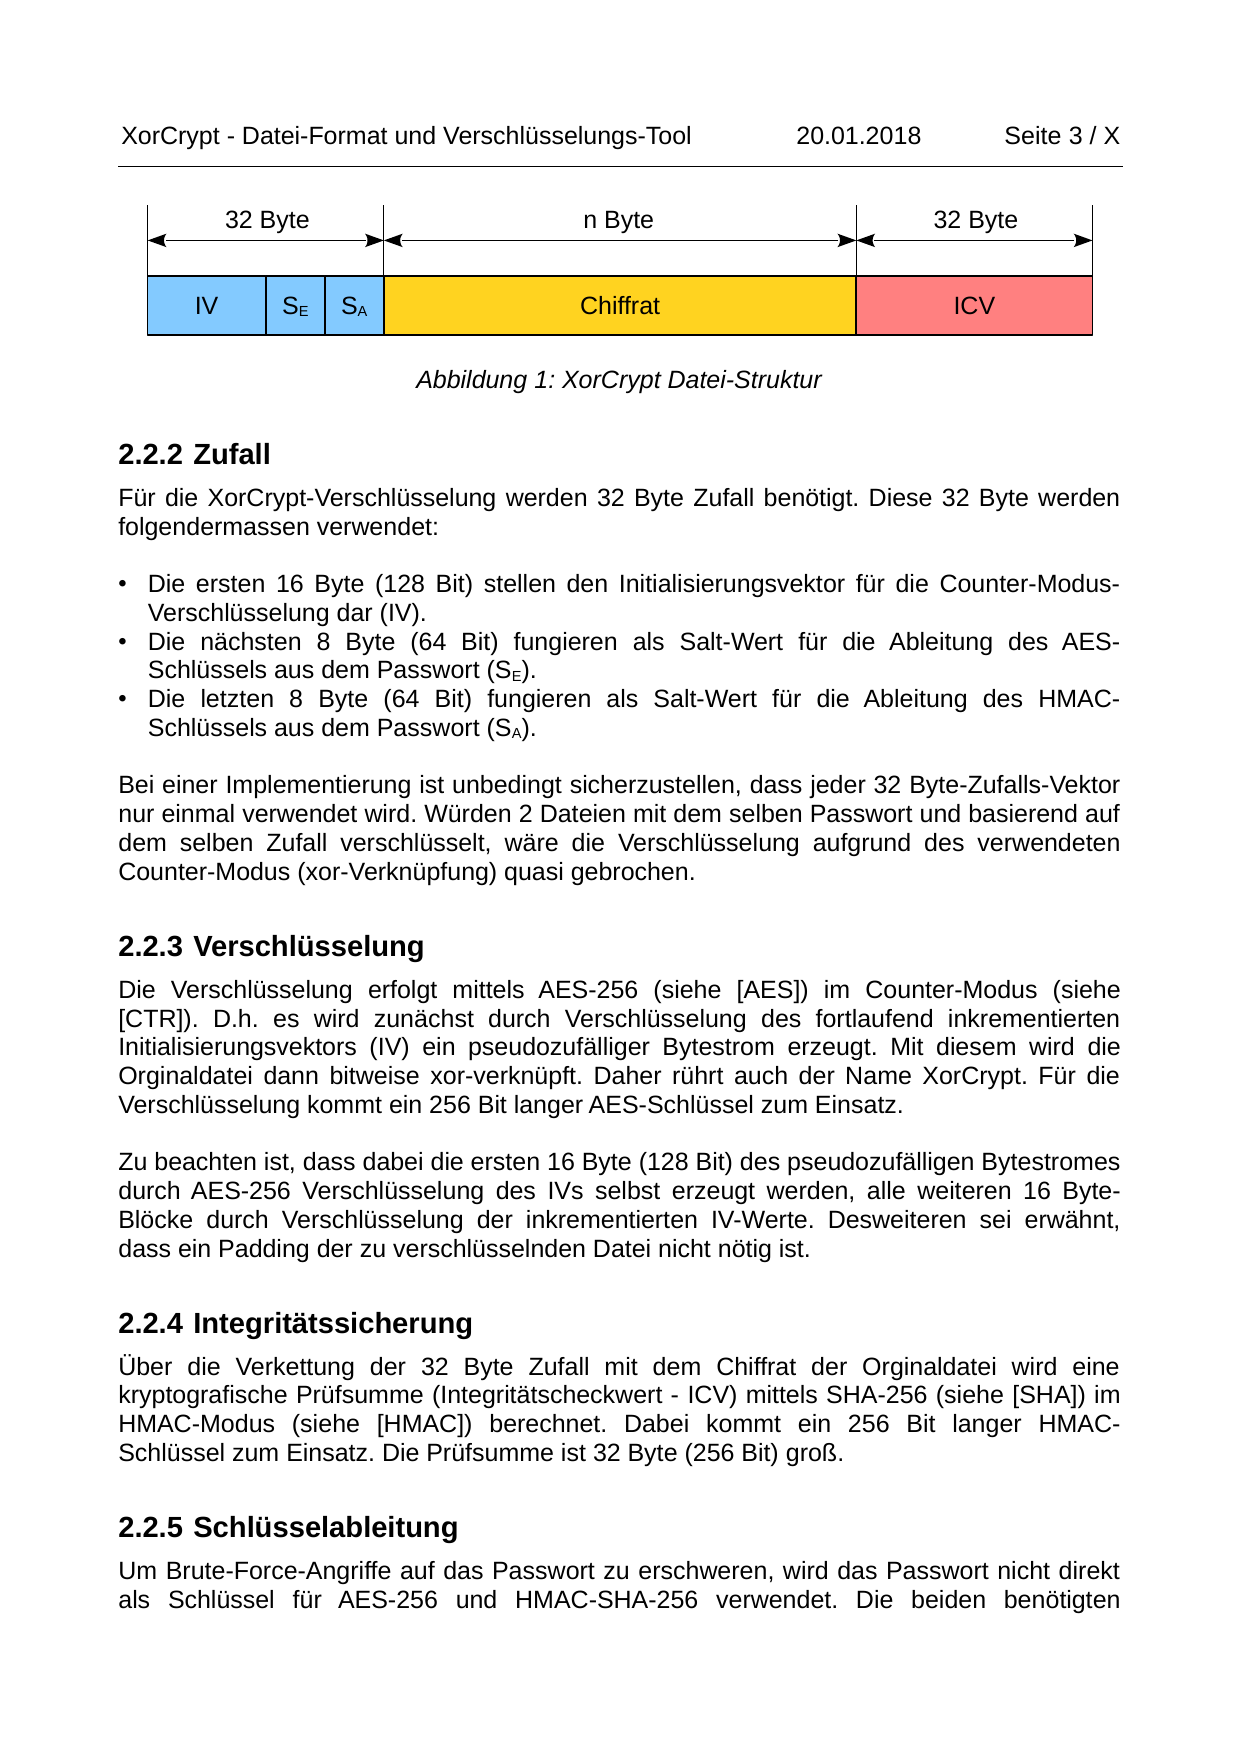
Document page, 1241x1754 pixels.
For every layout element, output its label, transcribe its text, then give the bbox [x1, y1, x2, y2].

text Abbildung 1: XorCrypt Datei-Struktur [384, 217, 856, 275]
text Abbildung 1: XorCrypt Datei-Struktur [148, 217, 383, 275]
text Abbildung 1: XorCrypt Datei-Struktur [857, 217, 1092, 275]
list Die nächsten 8 Byte (64 Bit) fungieren als Salt-Wert für die Ableitung des AES-Schlüssels aus dem Passwort (SE). [118, 627, 1122, 684]
subtitle Integritätssicherung [118, 1306, 1122, 1339]
text Für die XorCrypt-Verschlüsselung werden 32 Byte Zufall benötigt. Diese 32 Byte werden folgendermassen verwendet: [118, 483, 1122, 540]
text Um Brute-Force-Angriffe auf das Passwort zu erschweren, wird das Passwort nicht direkt als Schlüssel für AES-256 und HMAC-SHA-256 verwendet. Die beiden benötigten [118, 1556, 1122, 1614]
text Bei einer Implementierung ist unbedingt sicherzustellen, dass jeder 32 Byte-Zufalls-Vektor nur einmal verwendet wird. Würden 2 Dateien mit dem selben Passwort und basierend auf dem selben Zufall verschlüsselt, wäre die Verschlüsselung aufgrund des verwendeten Counter-Modus (xor-Verknüpfung) quasi gebrochen. [118, 771, 1122, 886]
text Abbildung 1: XorCrypt Datei-Struktur [147, 336, 1093, 393]
subtitle Verschlüsselung [118, 929, 1122, 962]
subtitle Zufall [118, 437, 1122, 470]
text Die Verschlüsselung erfolgt mittels AES-256 (siehe [AES]) im Counter-Modus (siehe [CTR]). D.h. es wird zunächst durch Verschlüsselung des fortlaufend inkrementierten Initialisierungsvektors (IV) ein pseudozufälliger Bytestrom erzeugt. Mit diesem wird die Orginaldatei dann bitweise xor-verknüpft. Daher rührt auch der Name XorCrypt. Für die Verschlüsselung kommt ein 256 Bit langer AES-Schlüssel zum Einsatz. [118, 975, 1122, 1119]
subtitle Schlüsselableitung [118, 1510, 1122, 1544]
text Über die Verkettung der 32 Byte Zufall mit dem Chiffrat der Orginaldatei wird eine kryptografische Prüfsumme (Integritätscheckwert - ICV) mittels SHA-256 (siehe [SHA]) im HMAC-Modus (siehe [HMAC]) berechnet. Dabei kommt ein 256 Bit langer HMAC-Schlüssel zum Einsatz. Die Prüfsumme ist 32 Byte (256 Bit) groß. [118, 1352, 1122, 1467]
list Die ersten 16 Byte (128 Bit) stellen den Initialisierungsvektor für die Counter-Modus-Verschlüsselung dar (IV). [118, 569, 1122, 627]
list Die letzten 8 Byte (64 Bit) fungieren als Salt-Wert für die Ableitung des HMAC-Schlüssels aus dem Passwort (SA). [118, 684, 1122, 742]
text Zu beachten ist, dass dabei die ersten 16 Byte (128 Bit) des pseudozufälligen Bytestromes durch AES-256 Verschlüsselung des IVs selbst erzeugt werden, alle weiteren 16 Byte-Blöcke durch Verschlüsselung der inkrementierten IV-Werte. Desweiteren sei erwähnt, dass ein Padding der zu verschlüsselnden Datei nicht nötig ist. [118, 1147, 1122, 1262]
